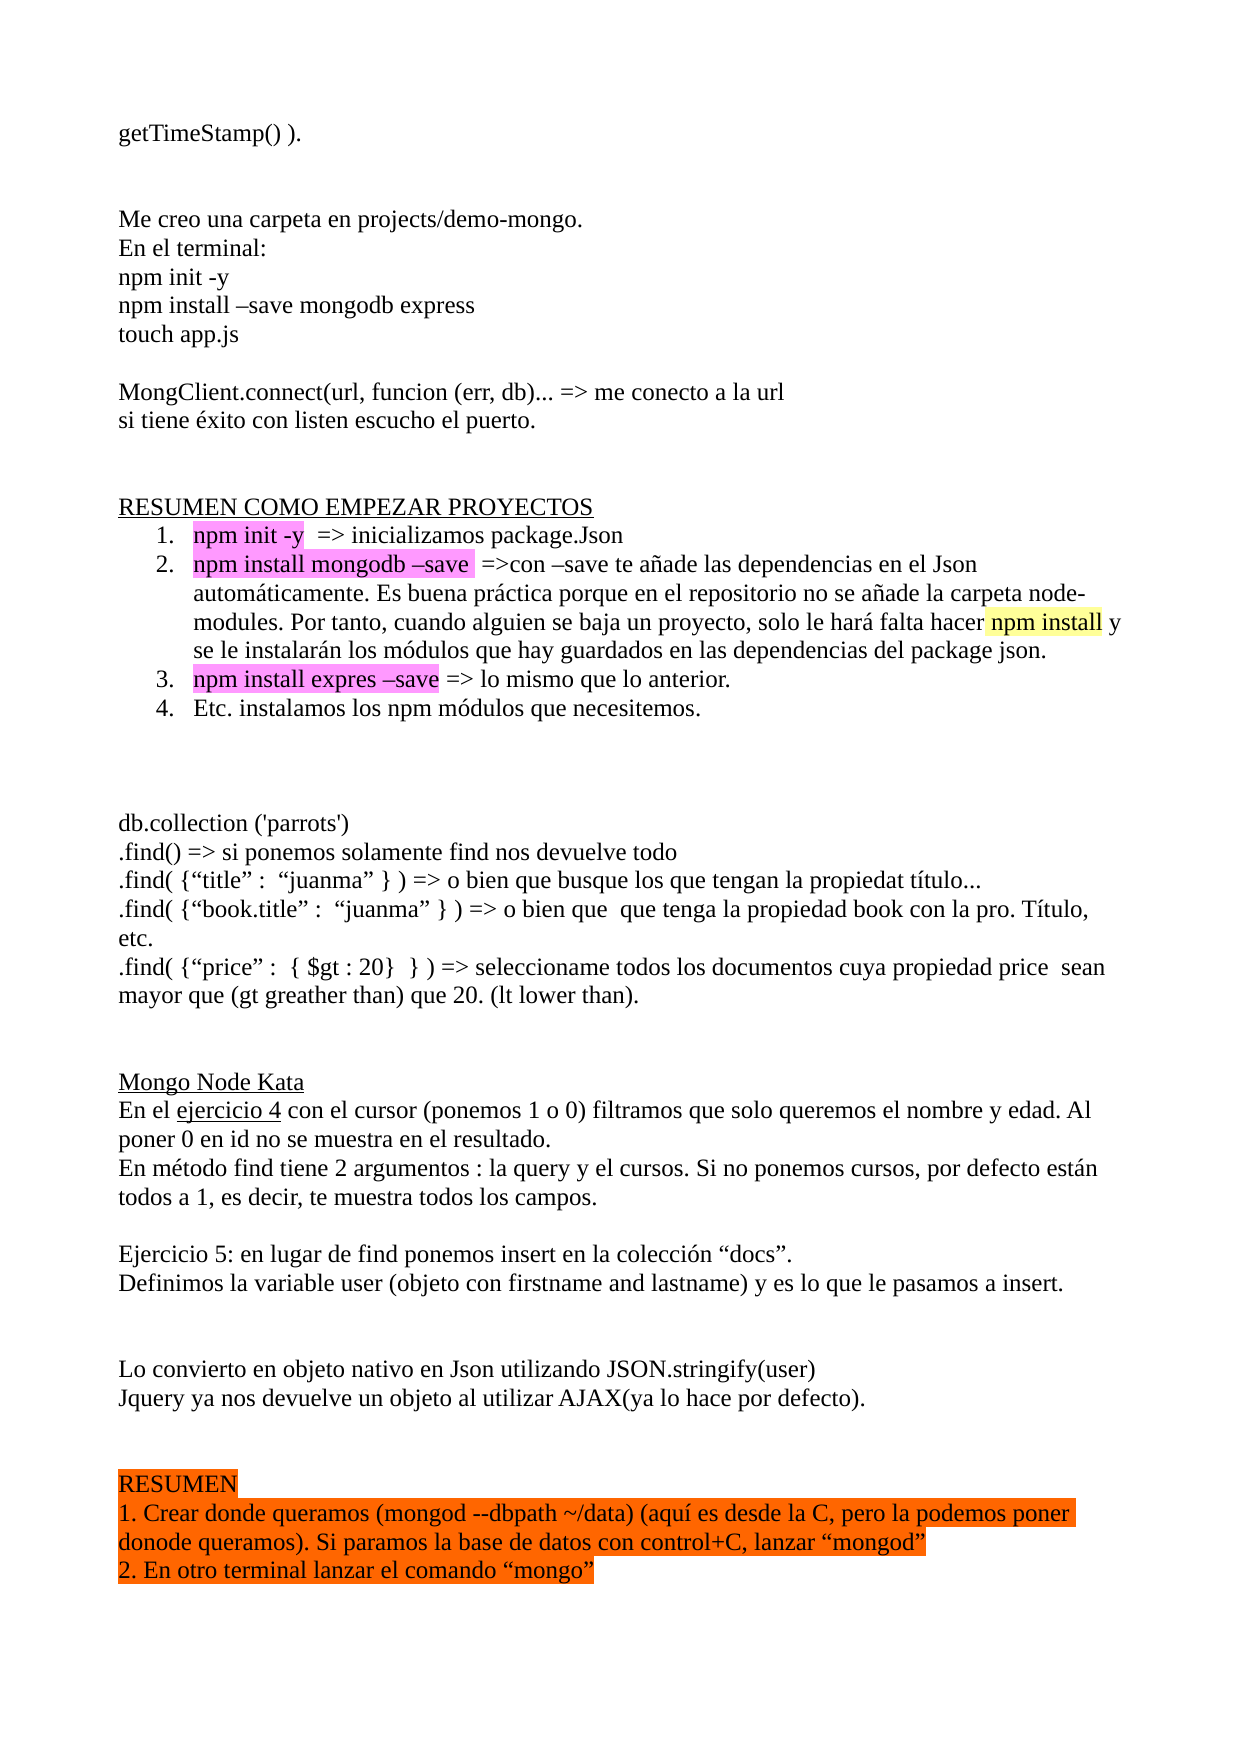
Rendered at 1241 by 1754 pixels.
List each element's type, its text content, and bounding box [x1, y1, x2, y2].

text db.collection ('parrots') [118, 808, 1122, 837]
text RESUMEN COMO EMPEZAR PROYECTOS [118, 492, 1122, 521]
text MongClient.connect(url, funcion (err, db)... => me conecto a la url [118, 377, 1122, 406]
text Lo convierto en objeto nativo en Json utilizando JSON.stringify(user) [118, 1354, 1122, 1383]
text 1. Crear donde queramos (mongod --dbpath ~/data) (aquí es desde la C, pero la podemos poner donode queramos). Si paramos la base de datos con control+C, lanzar “mongod” [118, 1498, 1122, 1556]
text En el terminal: [118, 233, 1122, 262]
text En método find tiene 2 argumentos : la query y el cursos. Si no ponemos cursos, por defecto están todos a 1, es decir, te muestra todos los campos. [118, 1153, 1122, 1211]
text Jquery ya nos devuelve un objeto al utilizar AJAX(ya lo hace por defecto). [118, 1383, 1122, 1412]
text touch app.js [118, 319, 1122, 348]
text .find( {“book.title” : “juanma” } ) => o bien que que tenga la propiedad book con la pro. Título, etc. [118, 894, 1122, 952]
text En el ejercicio 4 con el cursor (ponemos 1 o 0) filtramos que solo queremos el nombre y edad. Al poner 0 en id no se muestra en el resultado. [118, 1096, 1122, 1153]
text .find( {“title” : “juanma” } ) => o bien que busque los que tengan la propiedat título... [118, 866, 1122, 894]
text npm install –save mongodb express [118, 291, 1122, 319]
text .find( {“price” : { $gt : 20} } ) => seleccioname todos los documentos cuya propiedad price sean mayor que (gt greather than) que 20. (lt lower than). [118, 952, 1122, 1009]
text Definimos la variable user (objeto con firstname and lastname) y es lo que le pasamos a insert. [118, 1268, 1122, 1297]
text npm init -y [118, 262, 1122, 291]
text RESUMEN [118, 1469, 1122, 1498]
text Ejercicio 5: en lugar de find ponemos insert en la colección “docs”. [118, 1239, 1122, 1268]
text si tiene éxito con listen escucho el puerto. [118, 406, 1122, 434]
text Mongo Node Kata [118, 1067, 1122, 1096]
list npm install expres –save => lo mismo que lo anterior. [156, 664, 1122, 693]
text 2. En otro terminal lanzar el comando “mongo” [118, 1556, 1122, 1584]
text getTimeStamp() ). [118, 118, 1122, 147]
text Me creo una carpeta en projects/demo-mongo. [118, 204, 1122, 233]
text .find() => si ponemos solamente find nos devuelve todo [118, 837, 1122, 866]
list npm init -y => inicializamos package.Json [156, 521, 1122, 549]
list npm install mongodb –save =>con –save te añade las dependencias en el Json automáticamente. Es buena práctica porque en el repositorio no se añade la carpeta node-modules. Por tanto, cuando alguien se baja un proyecto, solo le hará falta hacer npm install y se le instalarán los módulos que hay guardados en las dependencias del package json. [156, 549, 1122, 664]
list Etc. instalamos los npm módulos que necesitemos. [156, 693, 1122, 722]
